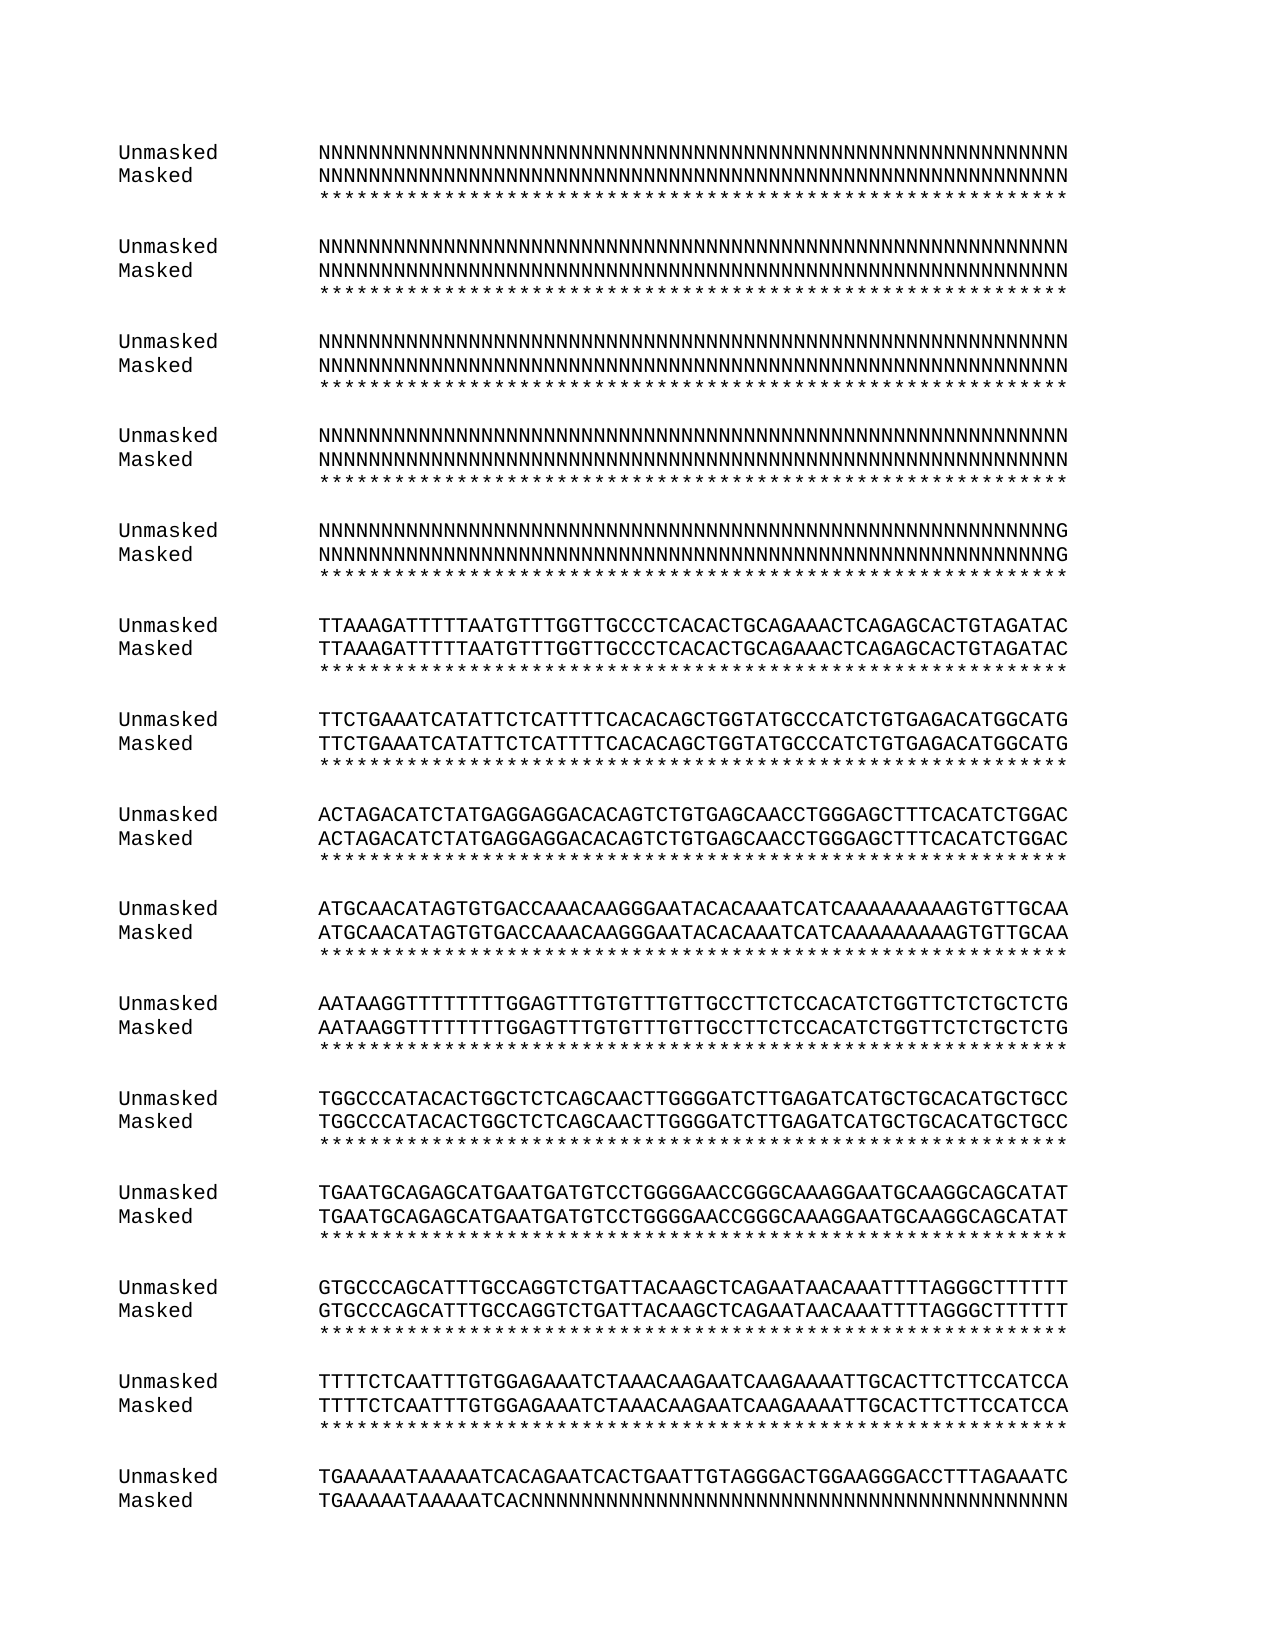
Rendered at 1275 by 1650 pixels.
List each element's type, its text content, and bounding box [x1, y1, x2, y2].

text Masked TTTTCTCAATTTGTGGAGAAATCTAAACAAGAATCAAGAAAATTGCACTTCTTCCATCCA [118, 1395, 1157, 1419]
text ************************************************************ [118, 757, 1157, 780]
text Unmasked TTTTCTCAATTTGTGGAGAAATCTAAACAAGAATCAAGAAAATTGCACTTCTTCCATCCA [118, 1371, 1157, 1395]
text Masked TTCTGAAATCATATTCTCATTTTCACACAGCTGGTATGCCCATCTGTGAGACATGGCATG [118, 733, 1157, 757]
text Masked NNNNNNNNNNNNNNNNNNNNNNNNNNNNNNNNNNNNNNNNNNNNNNNNNNNNNNNNNNNN [118, 354, 1157, 378]
text ************************************************************ [118, 1419, 1157, 1442]
text ************************************************************ [118, 662, 1157, 686]
text Unmasked TGAATGCAGAGCATGAATGATGTCCTGGGGAACCGGGCAAAGGAATGCAAGGCAGCATAT [118, 1182, 1157, 1206]
text ************************************************************ [118, 189, 1157, 213]
text Unmasked NNNNNNNNNNNNNNNNNNNNNNNNNNNNNNNNNNNNNNNNNNNNNNNNNNNNNNNNNNNN [118, 331, 1157, 354]
text ************************************************************ [118, 1229, 1157, 1253]
text Masked TTAAAGATTTTTAATGTTTGGTTGCCCTCACACTGCAGAAACTCAGAGCACTGTAGATAC [118, 638, 1157, 662]
text ************************************************************ [118, 284, 1157, 307]
text Unmasked AATAAGGTTTTTTTTGGAGTTTGTGTTTGTTGCCTTCTCCACATCTGGTTCTCTGCTCTG [118, 993, 1157, 1017]
text ************************************************************ [118, 851, 1157, 875]
text ************************************************************ [118, 1040, 1157, 1064]
text Unmasked TTAAAGATTTTTAATGTTTGGTTGCCCTCACACTGCAGAAACTCAGAGCACTGTAGATAC [118, 615, 1157, 638]
text ************************************************************ [118, 378, 1157, 402]
text Masked TGGCCCATACACTGGCTCTCAGCAACTTGGGGATCTTGAGATCATGCTGCACATGCTGCC [118, 1111, 1157, 1135]
text Unmasked TGGCCCATACACTGGCTCTCAGCAACTTGGGGATCTTGAGATCATGCTGCACATGCTGCC [118, 1088, 1157, 1111]
text ************************************************************ [118, 1324, 1157, 1348]
text Unmasked ATGCAACATAGTGTGACCAAACAAGGGAATACACAAATCATCAAAAAAAAAGTGTTGCAA [118, 898, 1157, 922]
text Unmasked GTGCCCAGCATTTGCCAGGTCTGATTACAAGCTCAGAATAACAAATTTTAGGGCTTTTTT [118, 1277, 1157, 1300]
text Masked TGAAAAATAAAAATCACNNNNNNNNNNNNNNNNNNNNNNNNNNNNNNNNNNNNNNNNNNN [118, 1489, 1157, 1513]
text Unmasked NNNNNNNNNNNNNNNNNNNNNNNNNNNNNNNNNNNNNNNNNNNNNNNNNNNNNNNNNNNN [118, 426, 1157, 449]
text Unmasked ACTAGACATCTATGAGGAGGACACAGTCTGTGAGCAACCTGGGAGCTTTCACATCTGGAC [118, 804, 1157, 827]
text Masked TGAATGCAGAGCATGAATGATGTCCTGGGGAACCGGGCAAAGGAATGCAAGGCAGCATAT [118, 1206, 1157, 1229]
text Masked NNNNNNNNNNNNNNNNNNNNNNNNNNNNNNNNNNNNNNNNNNNNNNNNNNNNNNNNNNNN [118, 260, 1157, 284]
text ************************************************************ [118, 567, 1157, 591]
text Masked NNNNNNNNNNNNNNNNNNNNNNNNNNNNNNNNNNNNNNNNNNNNNNNNNNNNNNNNNNNN [118, 449, 1157, 473]
text Masked AATAAGGTTTTTTTTGGAGTTTGTGTTTGTTGCCTTCTCCACATCTGGTTCTCTGCTCTG [118, 1017, 1157, 1040]
text Masked ATGCAACATAGTGTGACCAAACAAGGGAATACACAAATCATCAAAAAAAAAGTGTTGCAA [118, 922, 1157, 946]
text ************************************************************ [118, 946, 1157, 969]
text ************************************************************ [118, 473, 1157, 496]
text Unmasked TGAAAAATAAAAATCACAGAATCACTGAATTGTAGGGACTGGAAGGGACCTTTAGAAATC [118, 1466, 1157, 1489]
text ************************************************************ [118, 1135, 1157, 1158]
text Unmasked NNNNNNNNNNNNNNNNNNNNNNNNNNNNNNNNNNNNNNNNNNNNNNNNNNNNNNNNNNNG [118, 520, 1157, 544]
text Unmasked NNNNNNNNNNNNNNNNNNNNNNNNNNNNNNNNNNNNNNNNNNNNNNNNNNNNNNNNNNNN [118, 142, 1157, 165]
text Masked GTGCCCAGCATTTGCCAGGTCTGATTACAAGCTCAGAATAACAAATTTTAGGGCTTTTTT [118, 1300, 1157, 1324]
text Masked NNNNNNNNNNNNNNNNNNNNNNNNNNNNNNNNNNNNNNNNNNNNNNNNNNNNNNNNNNNG [118, 544, 1157, 567]
text Masked ACTAGACATCTATGAGGAGGACACAGTCTGTGAGCAACCTGGGAGCTTTCACATCTGGAC [118, 827, 1157, 851]
text Masked NNNNNNNNNNNNNNNNNNNNNNNNNNNNNNNNNNNNNNNNNNNNNNNNNNNNNNNNNNNN [118, 165, 1157, 189]
text Unmasked NNNNNNNNNNNNNNNNNNNNNNNNNNNNNNNNNNNNNNNNNNNNNNNNNNNNNNNNNNNN [118, 236, 1157, 260]
text Unmasked TTCTGAAATCATATTCTCATTTTCACACAGCTGGTATGCCCATCTGTGAGACATGGCATG [118, 709, 1157, 733]
